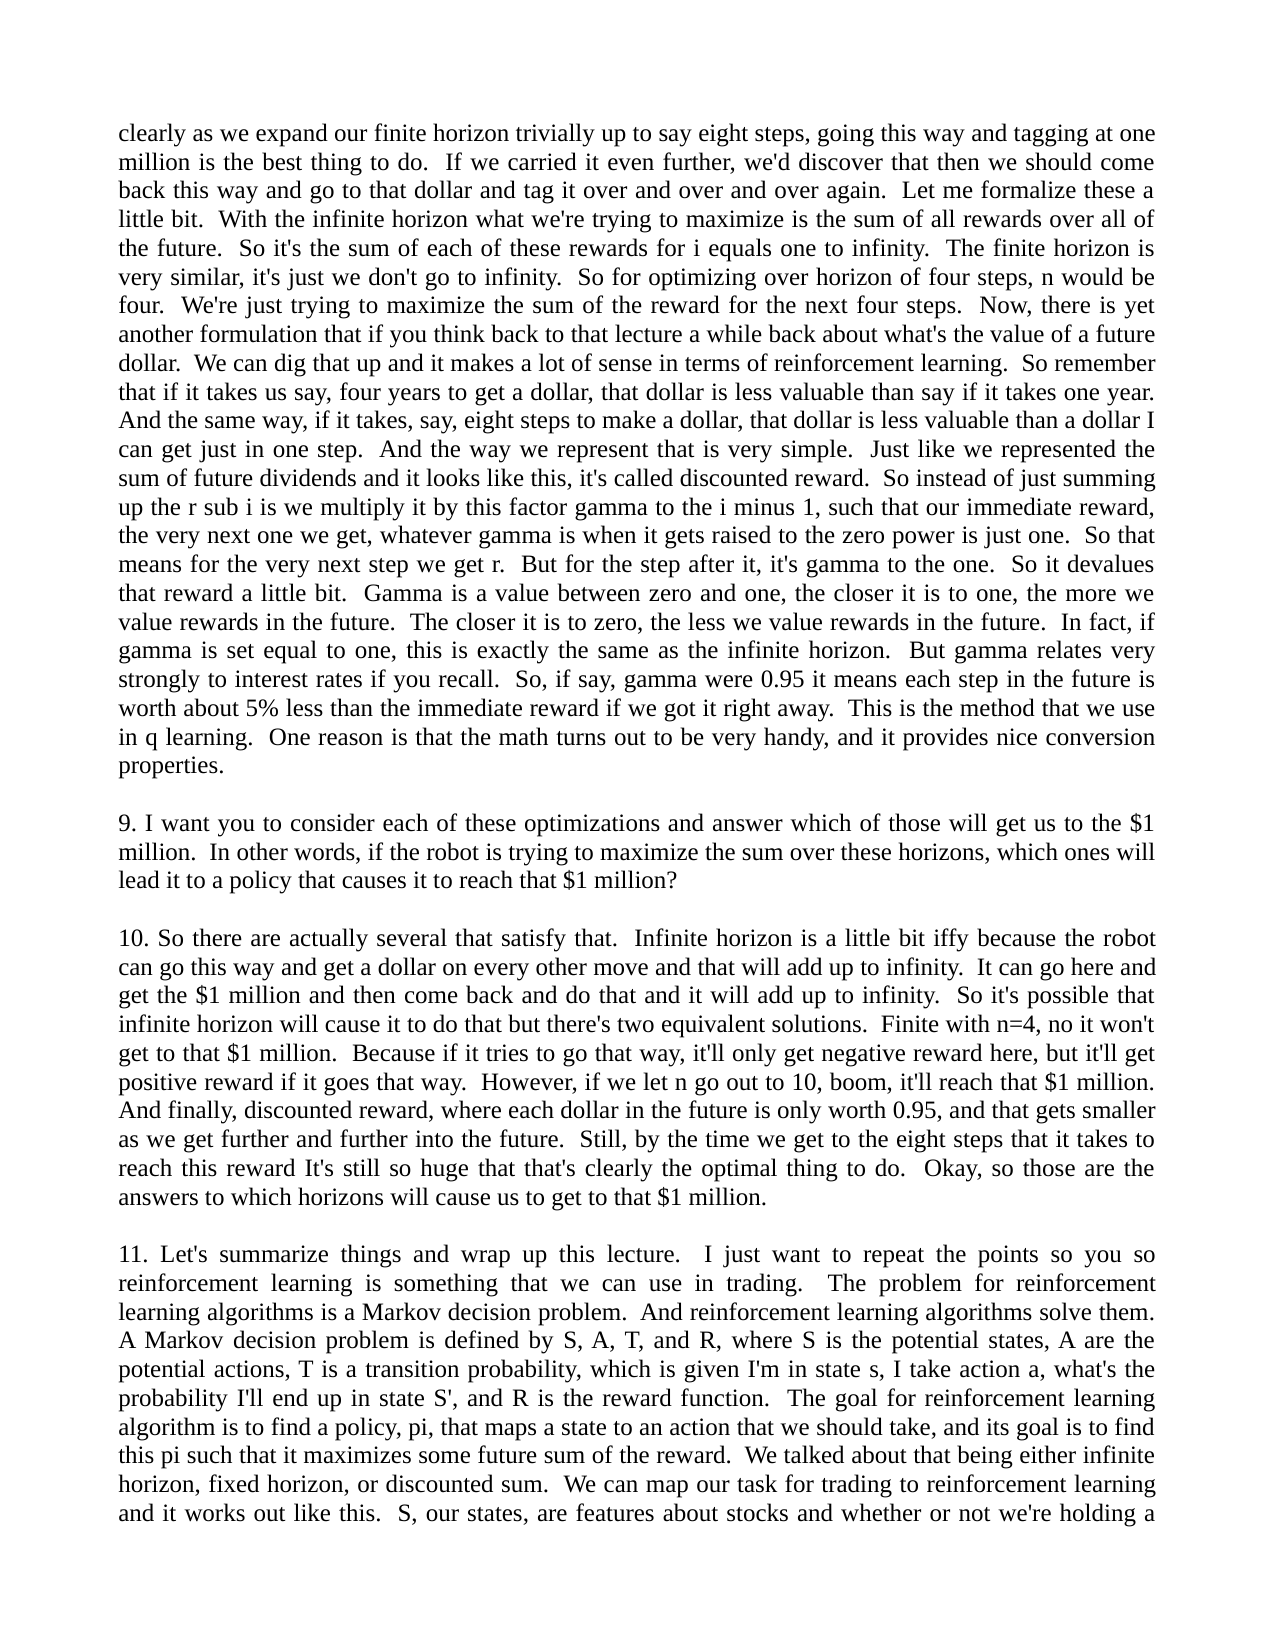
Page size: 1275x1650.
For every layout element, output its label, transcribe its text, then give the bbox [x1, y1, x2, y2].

text 9. I want you to consider each of these optimizations and answer which of those will get us to the $1 million. In other words, if the robot is trying to maximize the sum over these horizons, which ones will lead it to a policy that causes it to reach that $1 million? [118, 808, 1157, 894]
text 11. Let's summarize things and wrap up this lecture. I just want to repeat the points so you so reinforcement learning is something that we can use in trading. The problem for reinforcement learning algorithms is a Markov decision problem. And reinforcement learning algorithms solve them. A Markov decision problem is defined by S, A, T, and R, where S is the potential states, A are the potential actions, T is a transition probability, which is given I'm in state s, I take action a, what's the probability I'll end up in state S', and R is the reward function. The goal for reinforcement learning algorithm is to find a policy, pi, that maps a state to an action that we should take, and its goal is to find this pi such that it maximizes some future sum of the reward. We talked about that being either infinite horizon, fixed horizon, or discounted sum. We can map our task for trading to reinforcement learning and it works out like this. S, our states, are features about stocks and whether or not we're holding a [118, 1239, 1157, 1527]
text clearly as we expand our finite horizon trivially up to say eight steps, going this way and tagging at one million is the best thing to do. If we carried it even further, we'd discover that then we should come back this way and go to that dollar and tag it over and over and over again. Let me formalize these a little bit. With the infinite horizon what we're trying to maximize is the sum of all rewards over all of the future. So it's the sum of each of these rewards for i equals one to infinity. The finite horizon is very similar, it's just we don't go to infinity. So for optimizing over horizon of four steps, n would be four. We're just trying to maximize the sum of the reward for the next four steps. Now, there is yet another formulation that if you think back to that lecture a while back about what's the value of a future dollar. We can dig that up and it makes a lot of sense in terms of reinforcement learning. So remember that if it takes us say, four years to get a dollar, that dollar is less valuable than say if it takes one year. And the same way, if it takes, say, eight steps to make a dollar, that dollar is less valuable than a dollar I can get just in one step. And the way we represent that is very simple. Just like we represented the sum of future dividends and it looks like this, it's called discounted reward. So instead of just summing up the r sub i is we multiply it by this factor gamma to the i minus 1, such that our immediate reward, the very next one we get, whatever gamma is when it gets raised to the zero power is just one. So that means for the very next step we get r. But for the step after it, it's gamma to the one. So it devalues that reward a little bit. Gamma is a value between zero and one, the closer it is to one, the more we value rewards in the future. The closer it is to zero, the less we value rewards in the future. In fact, if gamma is set equal to one, this is exactly the same as the infinite horizon. But gamma relates very strongly to interest rates if you recall. So, if say, gamma were 0.95 it means each step in the future is worth about 5% less than the immediate reward if we got it right away. This is the method that we use in q learning. One reason is that the math turns out to be very handy, and it provides nice conversion properties. [118, 118, 1157, 779]
text 10. So there are actually several that satisfy that. Infinite horizon is a little bit iffy because the robot can go this way and get a dollar on every other move and that will add up to infinity. It can go here and get the $1 million and then come back and do that and it will add up to infinity. So it's possible that infinite horizon will cause it to do that but there's two equivalent solutions. Finite with n=4, no it won't get to that $1 million. Because if it tries to go that way, it'll only get negative reward here, but it'll get positive reward if it goes that way. However, if we let n go out to 10, boom, it'll reach that $1 million. And finally, discounted reward, where each dollar in the future is only worth 0.95, and that gets smaller as we get further and further into the future. Still, by the time we get to the eight steps that it takes to reach this reward It's still so huge that that's clearly the optimal thing to do. Okay, so those are the answers to which horizons will cause us to get to that $1 million. [118, 923, 1157, 1211]
